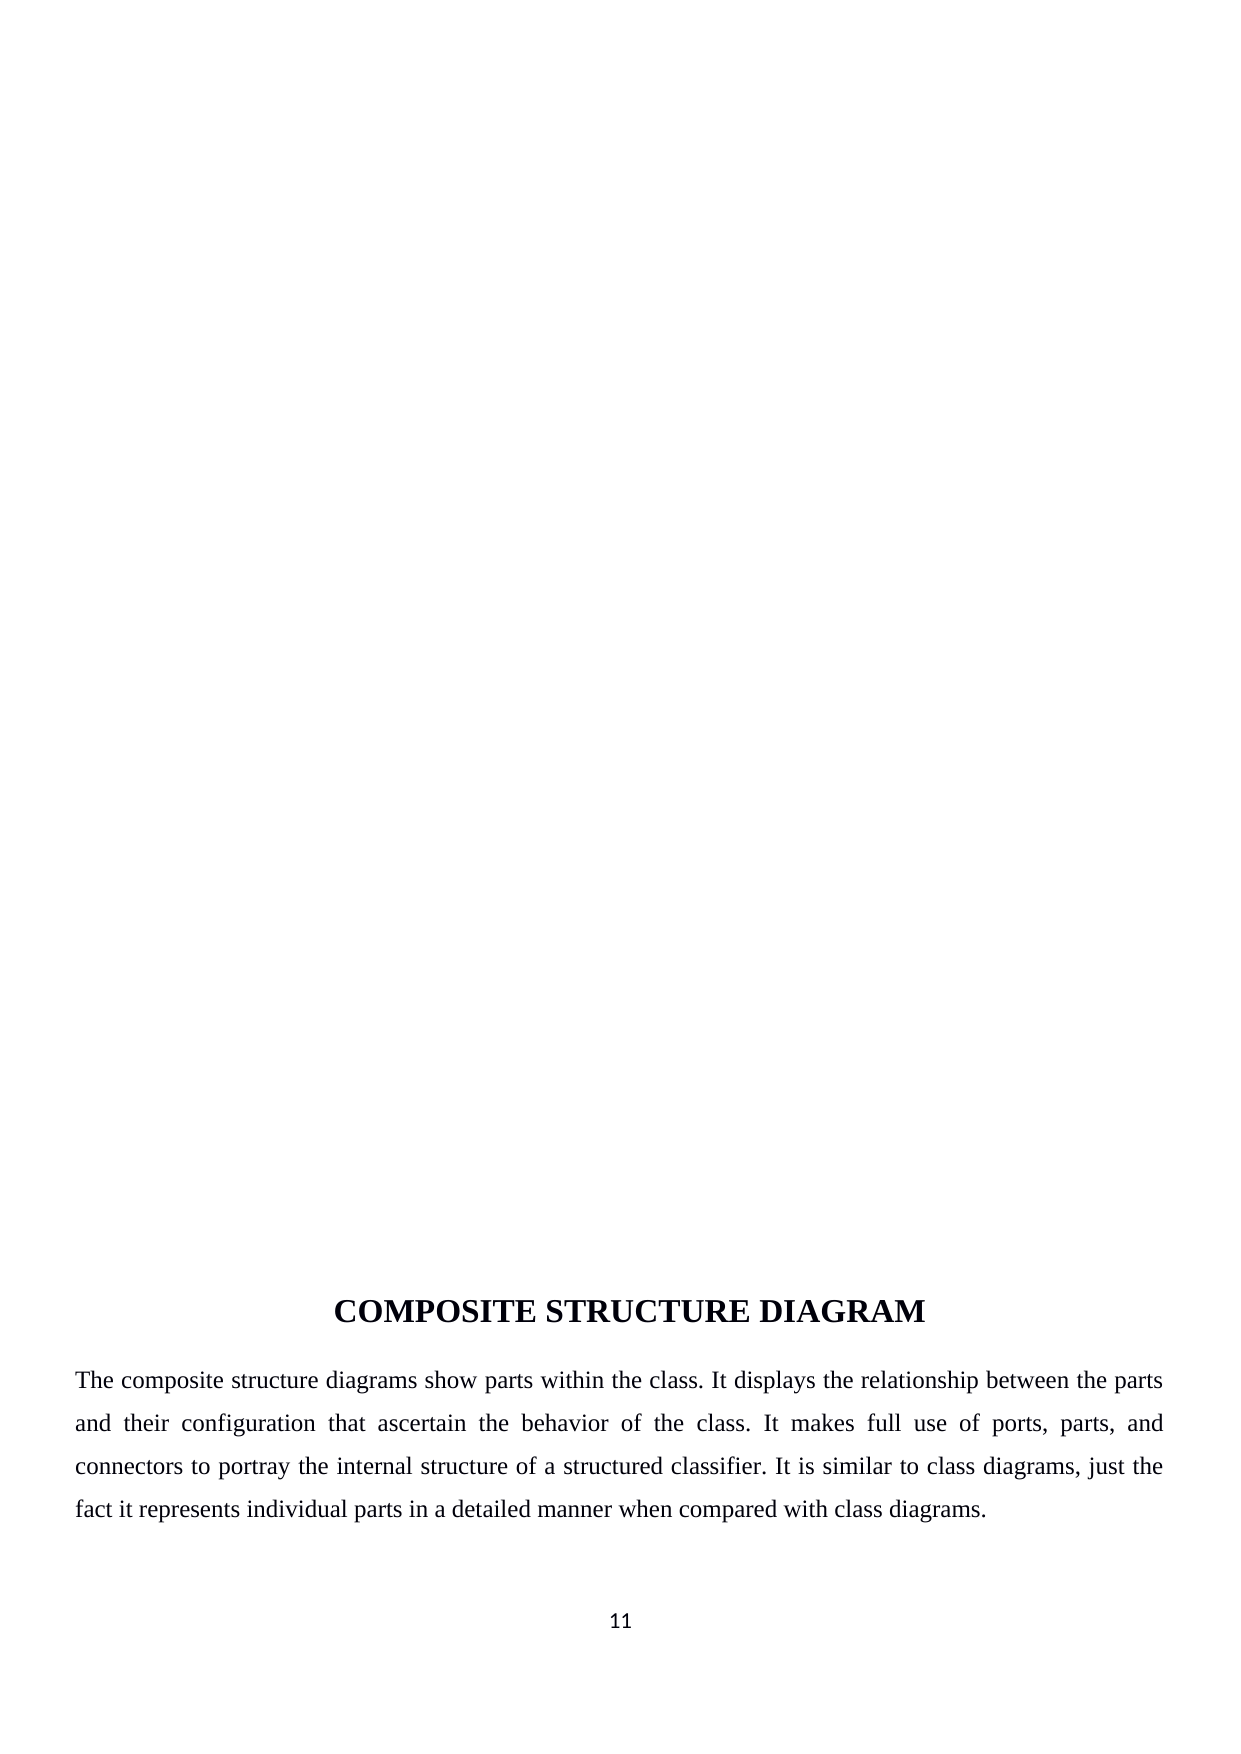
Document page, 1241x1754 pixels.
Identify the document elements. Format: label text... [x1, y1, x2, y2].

text COMPOSITE STRUCTURE DIAGRAM [75, 1291, 1165, 1329]
text The composite structure diagrams show parts within the class. It displays the relationship between the parts and their configuration that ascertain the behavior of the class. It makes full use of ports, parts, and connectors to portray the internal structure of a structured classifier. It is similar to class diagrams, just the fact it represents individual parts in a detailed manner when compared with class diagrams. [75, 1365, 1165, 1523]
